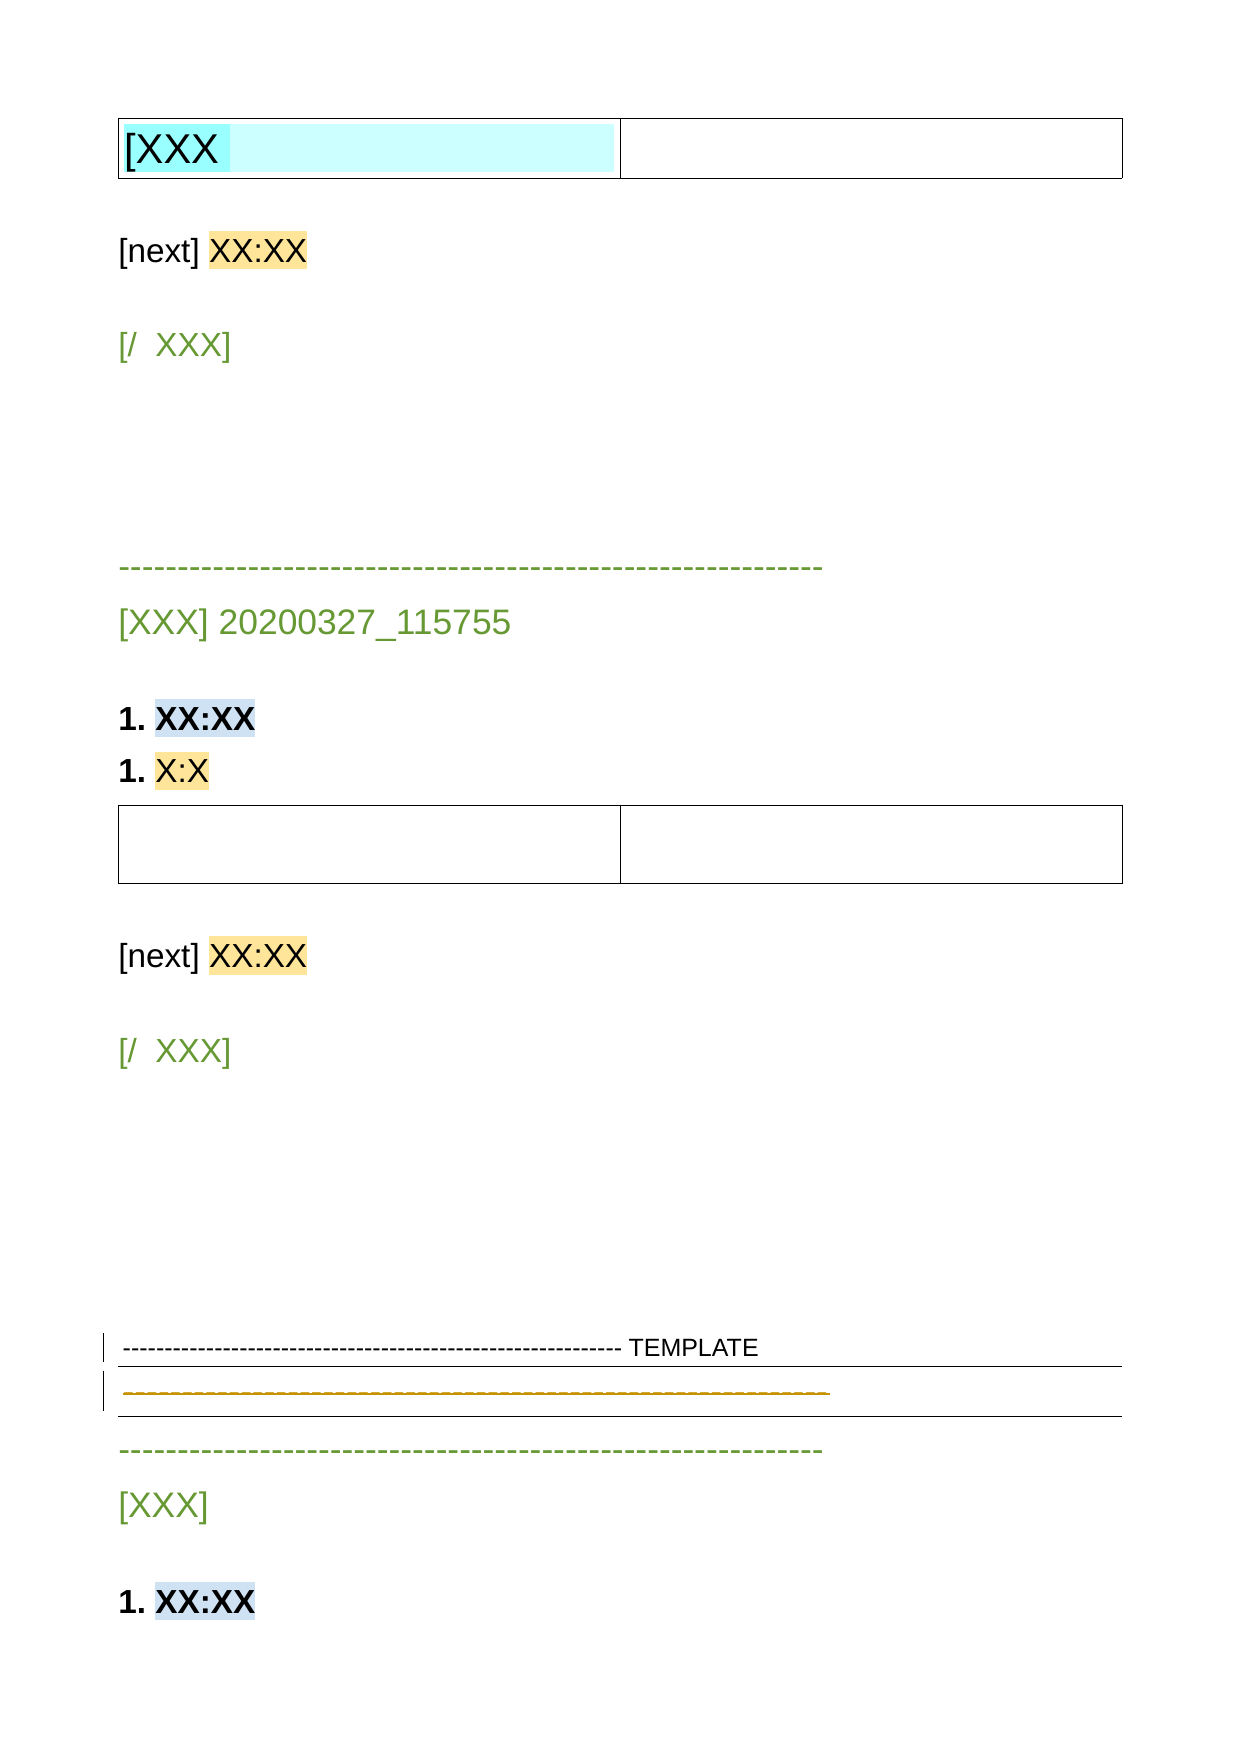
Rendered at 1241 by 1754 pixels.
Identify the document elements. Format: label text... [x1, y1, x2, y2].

text [next] XX:XX [118, 936, 1122, 975]
text [XXX] 20200327_115755 [118, 601, 1122, 642]
table_header [621, 806, 1122, 883]
table_cell [621, 119, 1122, 178]
text 1. XX:XX [118, 698, 1122, 737]
table_header [119, 806, 620, 883]
text [/ XXX] [118, 325, 1122, 363]
text 1. X:X [118, 752, 1122, 790]
text [/ XXX] [118, 1031, 1122, 1069]
text ------------------------------------------------------------ TEMPLATE [118, 1329, 1122, 1366]
table_cell [XXX [119, 119, 620, 178]
text ------------------------------------------------------------ [118, 1428, 1122, 1469]
text [XXX] [118, 1484, 1122, 1525]
text [next] XX:XX [118, 231, 1122, 269]
text ------------------------------------------------------------ [118, 545, 1122, 586]
text 1. XX:XX [118, 1582, 1122, 1620]
